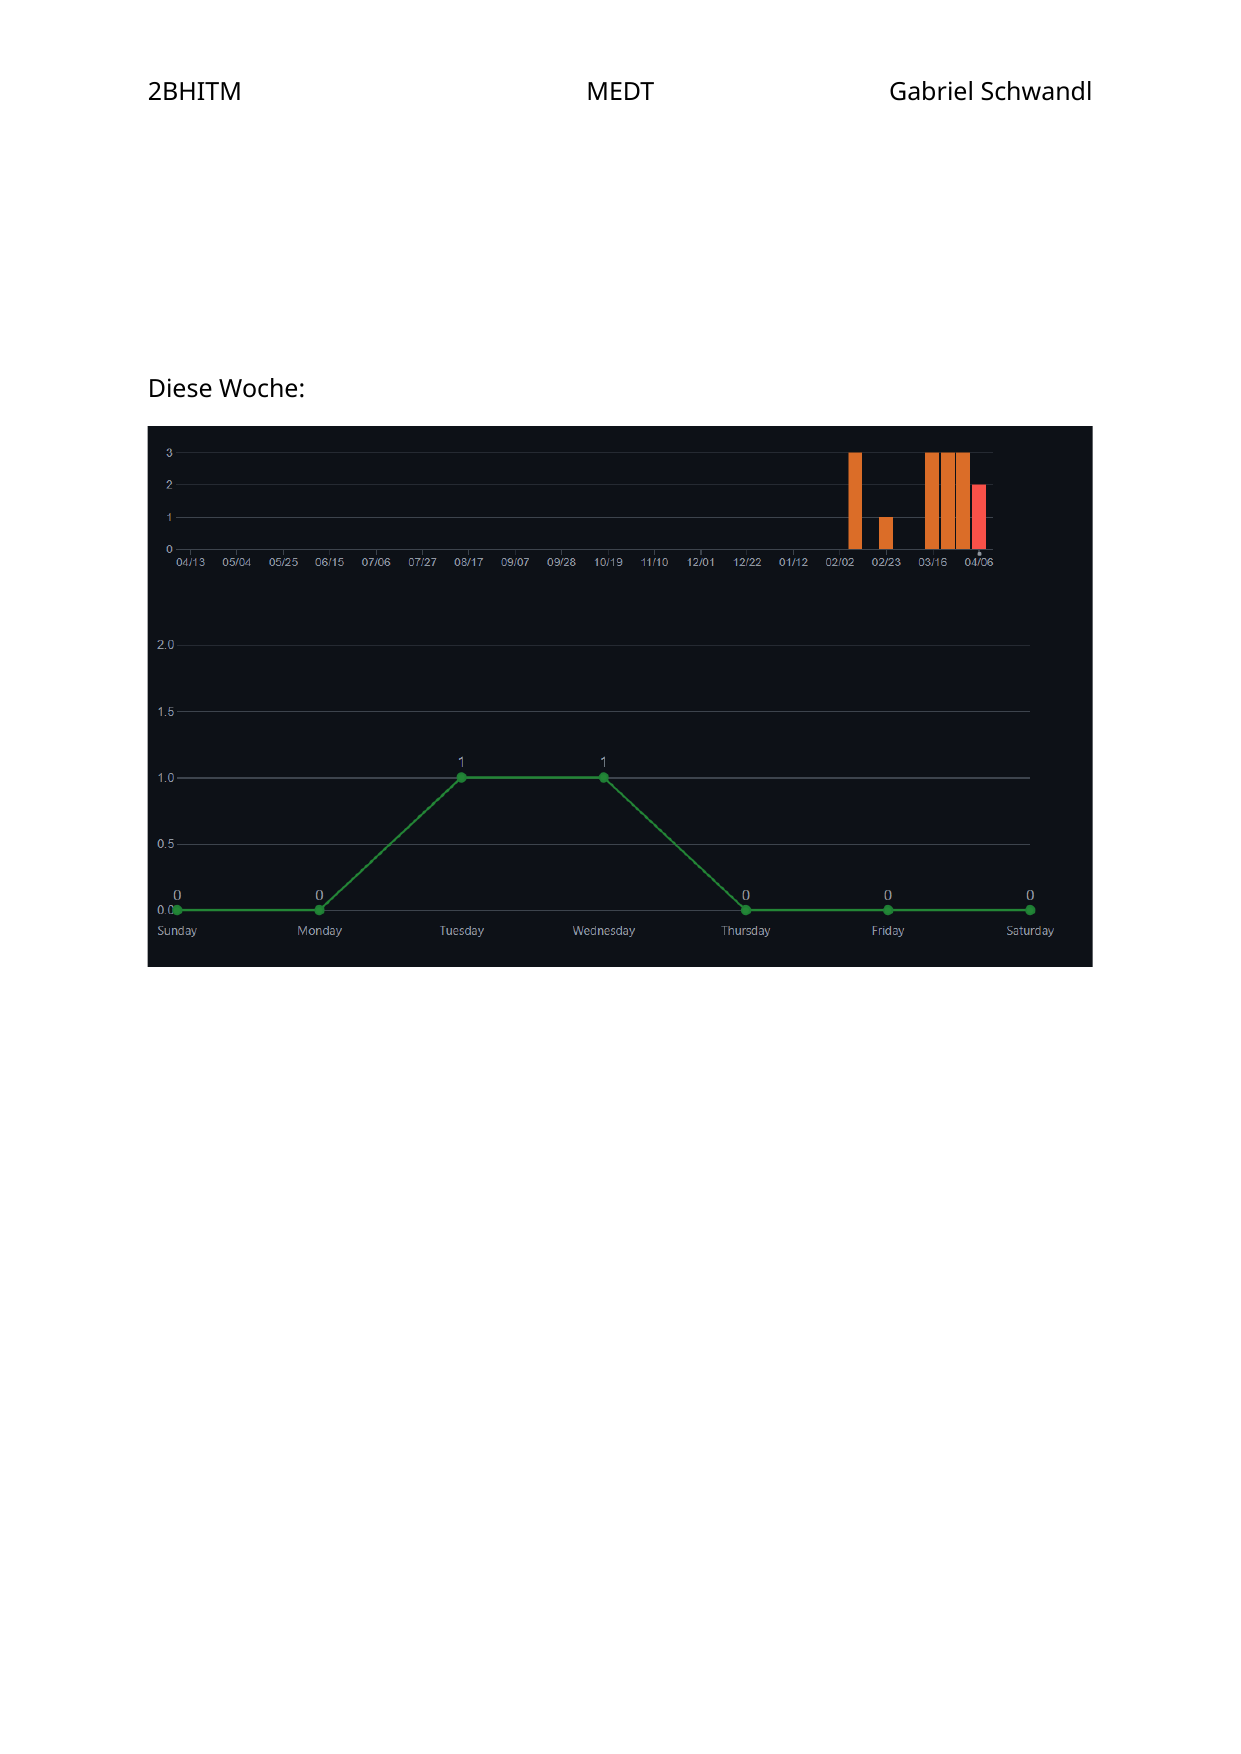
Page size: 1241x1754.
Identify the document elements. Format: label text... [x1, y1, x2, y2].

text Diese Woche: [148, 371, 1093, 405]
